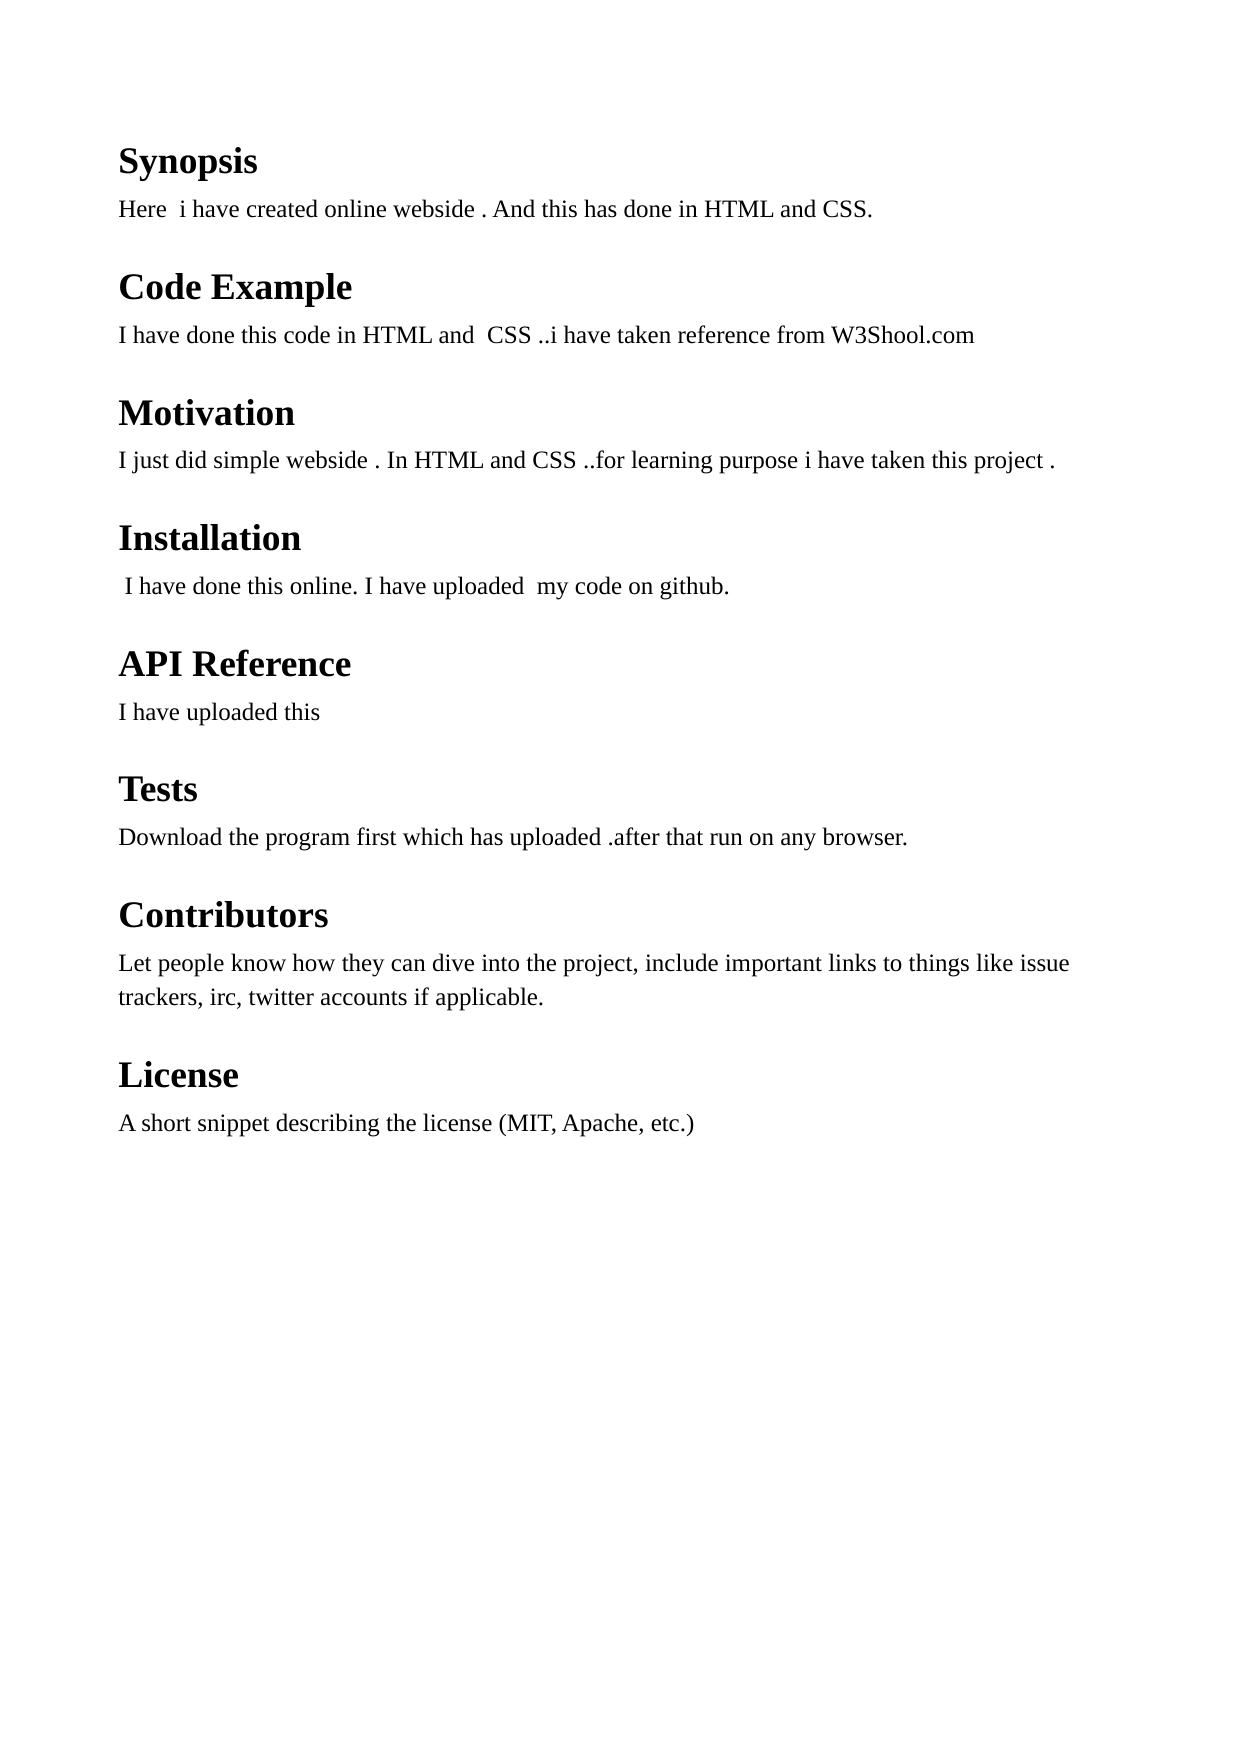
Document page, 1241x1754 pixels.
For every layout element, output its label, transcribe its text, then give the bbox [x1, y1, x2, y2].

subtitle Motivation [118, 390, 1122, 433]
text A short snippet describing the license (MIT, Apache, etc.) [118, 1108, 1122, 1136]
subtitle API Reference [118, 641, 1122, 684]
subtitle Contributors [118, 892, 1122, 935]
text I have done this online. I have uploaded my code on github. [118, 571, 1122, 600]
subtitle Installation [118, 516, 1122, 559]
text I have uploaded this [118, 697, 1122, 725]
text Here i have created online webside . And this has done in HTML and CSS. [118, 194, 1122, 223]
subtitle Code Example [118, 264, 1122, 308]
text Download the program first which has uploaded .after that run on any browser. [118, 822, 1122, 851]
text I just did simple webside . In HTML and CSS ..for learning purpose i have taken this project . [118, 446, 1122, 474]
subtitle License [118, 1052, 1122, 1095]
subtitle Synopsis [118, 139, 1122, 182]
subtitle Tests [118, 767, 1122, 810]
text I have done this code in HTML and CSS ..i have taken reference from W3Shool.com [118, 320, 1122, 349]
text Let people know how they can dive into the project, include important links to things like issue trackers, irc, twitter accounts if applicable. [118, 948, 1122, 1011]
